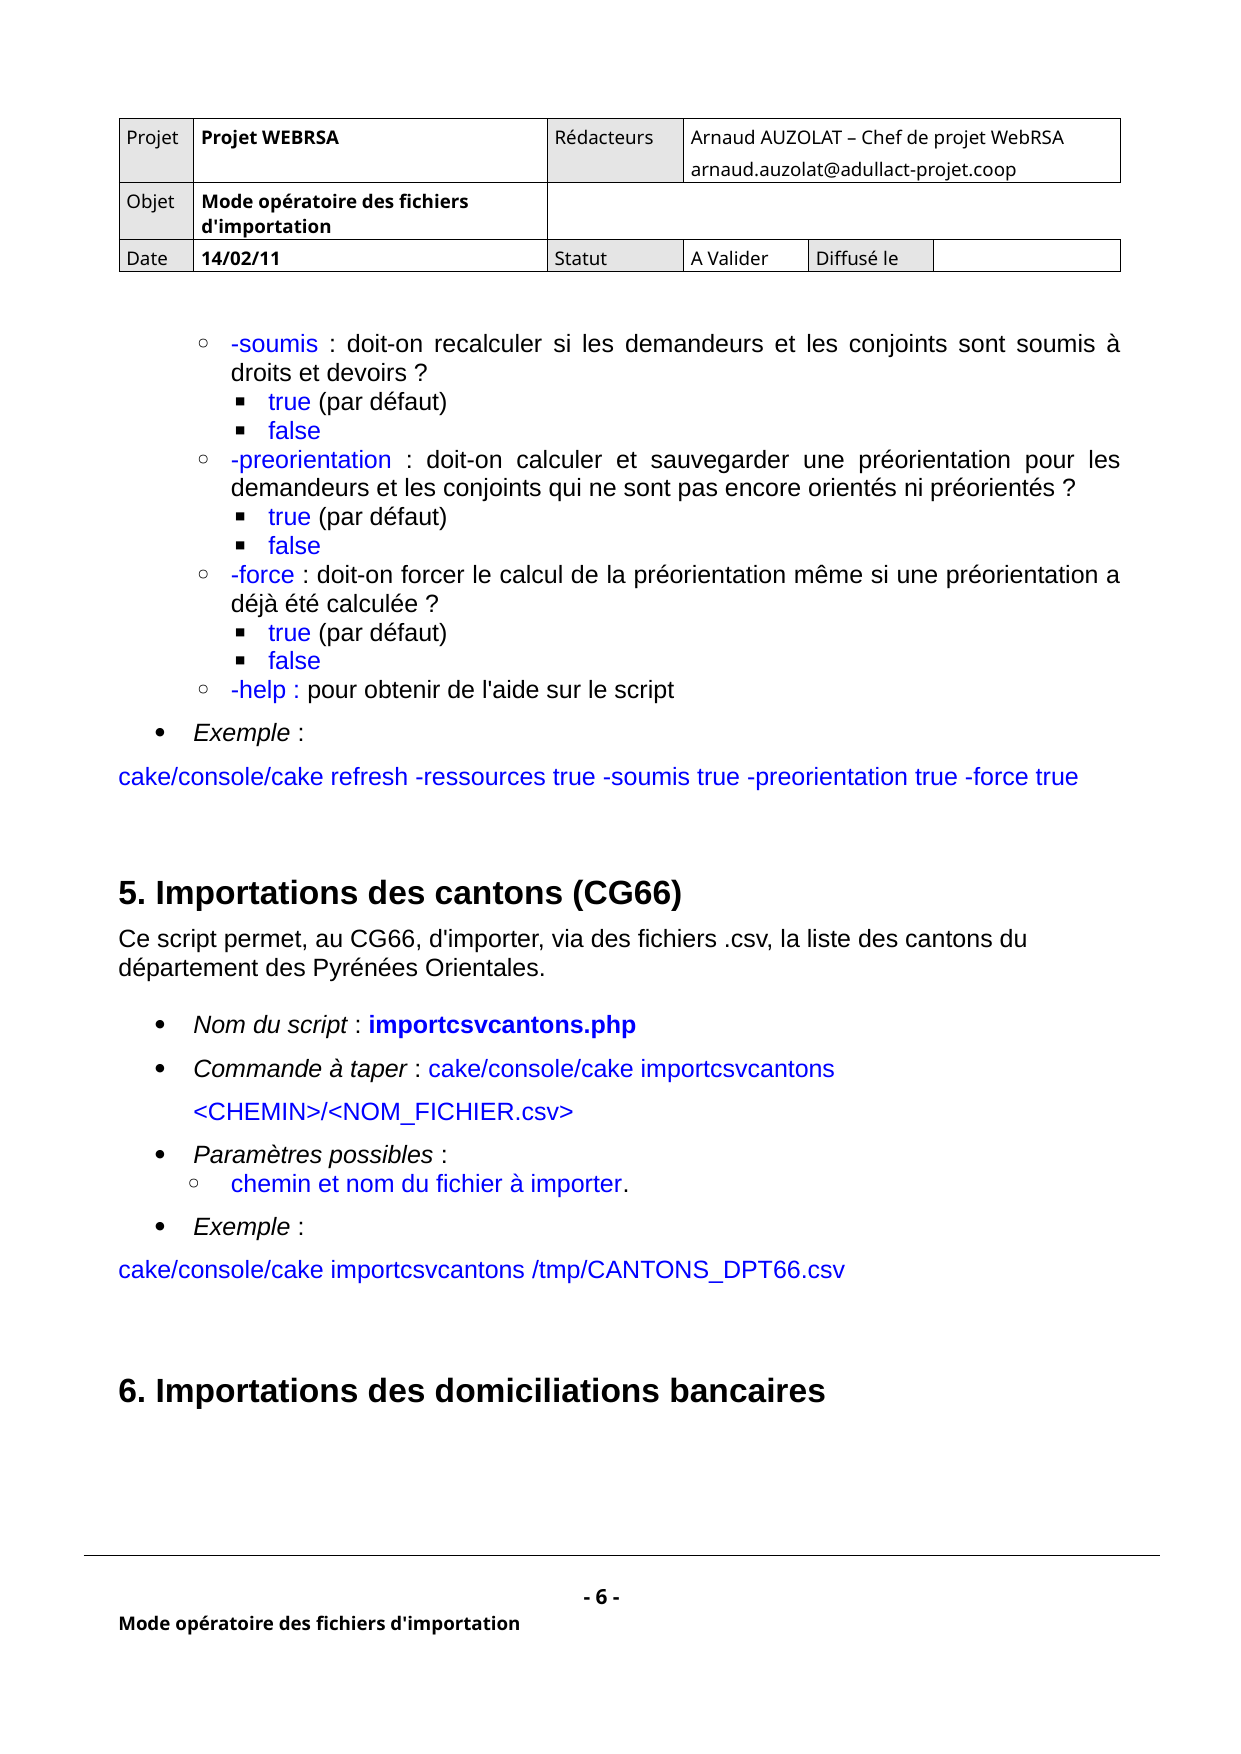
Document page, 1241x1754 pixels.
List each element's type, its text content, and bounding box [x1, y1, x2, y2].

list -force : doit-on forcer le calcul de la préorientation même si une préorientation a déjà été calculée ? [193, 560, 1122, 617]
list Nom du script : importcsvcantons.php [156, 1010, 1122, 1039]
list Paramètres possibles : [156, 1140, 1122, 1169]
list chemin et nom du fichier à importer. [183, 1169, 1122, 1198]
text cake/console/cake importcsvcantons /tmp/CANTONS_DPT66.csv [118, 1255, 1122, 1284]
list Exemple : [156, 1212, 1122, 1241]
list true (par défaut) [231, 387, 1122, 416]
list -preorientation : doit-on calculer et sauvegarder une préorientation pour les demandeurs et les conjoints qui ne sont pas encore orientés ni préorientés ? [193, 444, 1122, 502]
text Ce script permet, au CG66, d'importer, via des fichiers .csv, la liste des cantons du département des Pyrénées Orientales. [118, 924, 1122, 982]
text cake/console/cake refresh -ressources true -soumis true -preorientation true -force true [118, 762, 1122, 790]
list true (par défaut) [231, 617, 1122, 646]
list true (par défaut) [231, 502, 1122, 531]
subtitle 5. Importations des cantons (CG66) [118, 873, 1122, 912]
subtitle 6. Importations des domiciliations bancaires [118, 1371, 1122, 1410]
list -help : pour obtenir de l'aide sur le script [193, 675, 1122, 704]
list Commande à taper : cake/console/cake importcsvcantons <CHEMIN>/<NOM_FICHIER.csv> [156, 1053, 1122, 1126]
list -soumis : doit-on recalculer si les demandeurs et les conjoints sont soumis à droits et devoirs ? [193, 329, 1122, 387]
list Exemple : [156, 718, 1122, 747]
list false [231, 416, 1122, 444]
list false [231, 646, 1122, 675]
list false [231, 531, 1122, 560]
